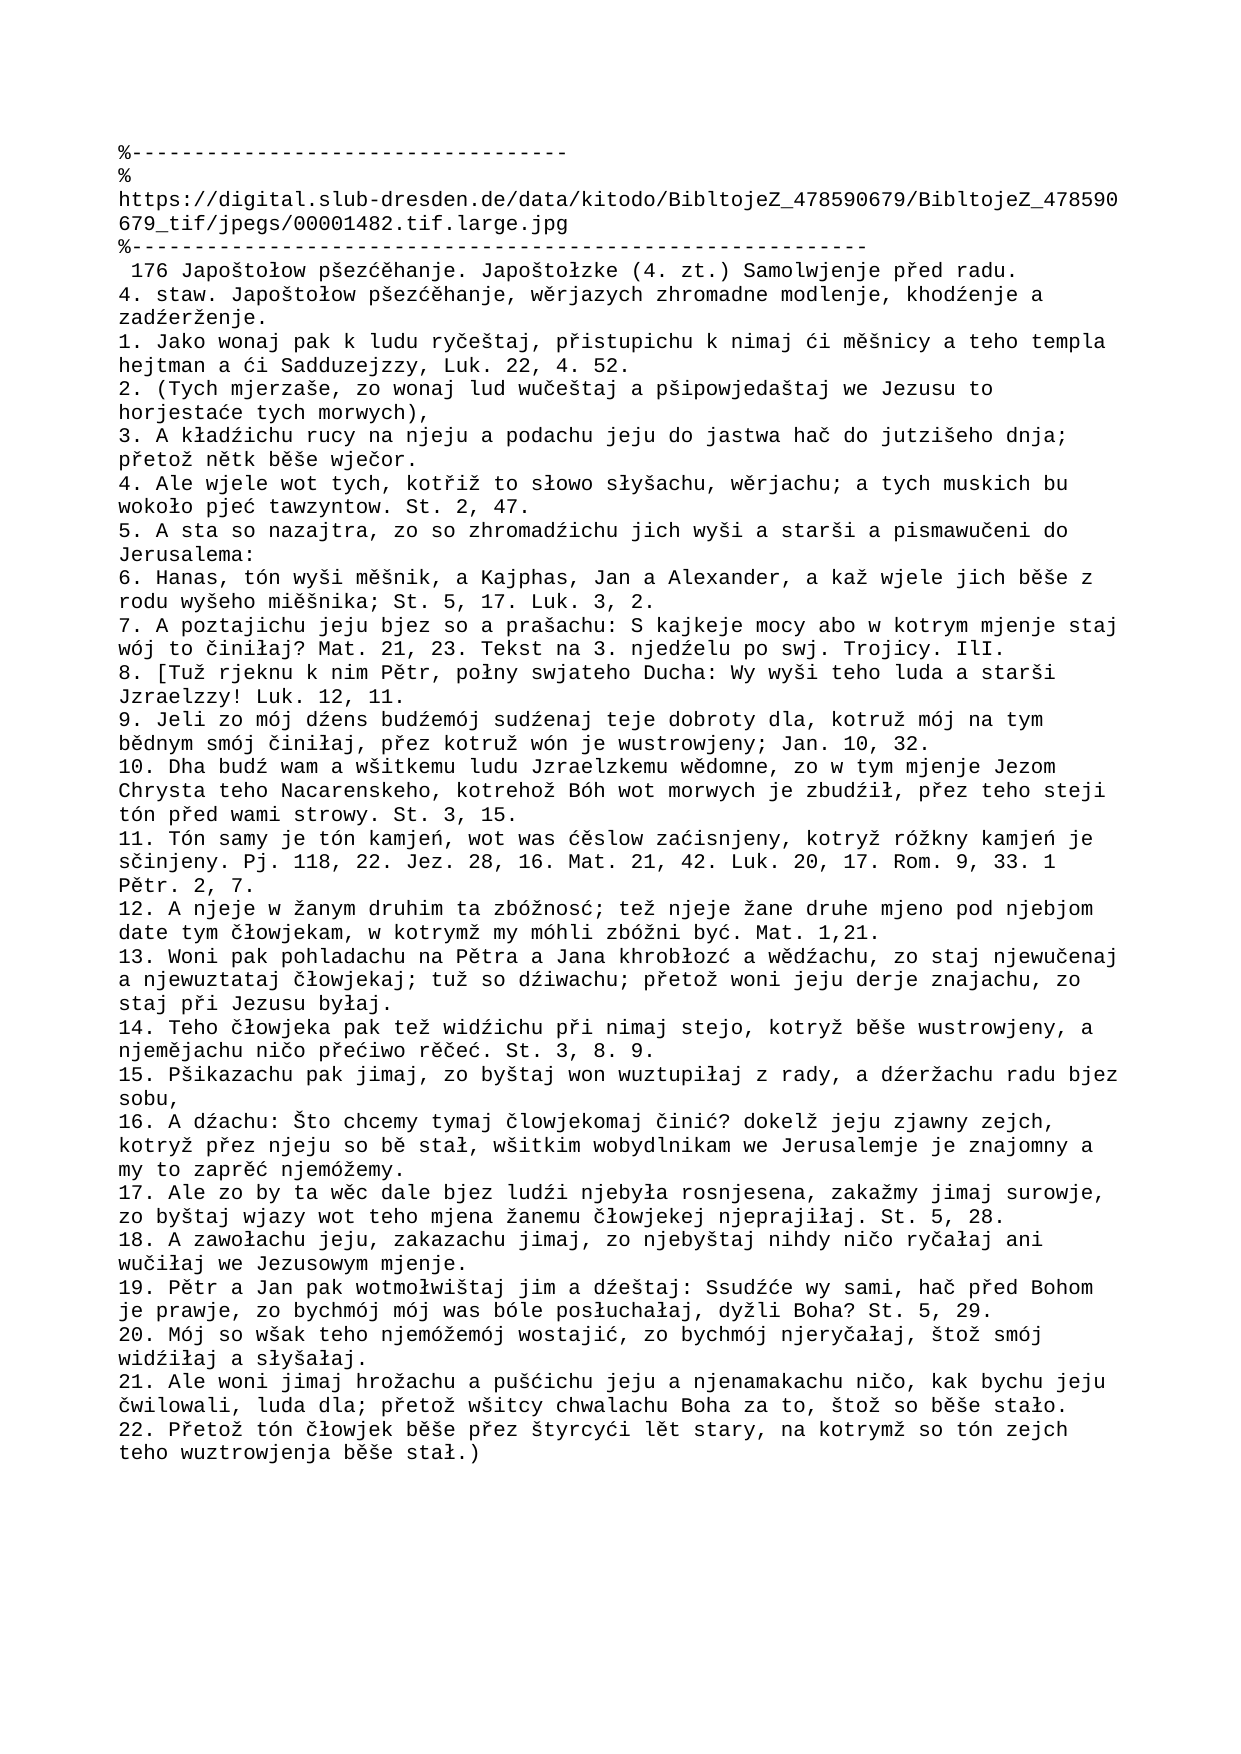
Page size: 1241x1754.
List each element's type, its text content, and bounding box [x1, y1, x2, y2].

text 13. Woni pak pohladachu na Pětra a Jana khrobłozć a wědźachu, zo staj njewučenaj a njewuztataj čłowjekaj; tuž so dźiwachu; přetož woni jeju derje znajachu, zo staj při Jezusu byłaj. [118, 946, 1122, 1017]
text 6. Hanas, tón wyši měšnik, a Kajphas, Jan a Alexander, a kaž wjele jich běše z rodu wyšeho miěšnika; St. 5, 17. Luk. 3, 2. [118, 567, 1122, 615]
text 10. Dha budź wam a wšitkemu ludu Jzraelzkemu wědomne, zo w tym mjenje Jezom Chrysta teho Nacarenskeho, kotrehož Bóh wot morwych je zbudźił, přez teho steji tón před wami strowy. St. 3, 15. [118, 757, 1122, 827]
text 4. staw. Japoštołow pšezćěhanje, wěrjazych zhromadne modlenje, khodźenje a zadźerženje. [118, 284, 1122, 331]
text 7. A poztajichu jeju bjez so a prašachu: S kajkeje mocy abo w kotrym mjenje staj wój to činiłaj? Mat. 21, 23. Tekst na 3. njedźelu po swj. Trojicy. IlI. [118, 615, 1122, 662]
text 15. Pšikazachu pak jimaj, zo byštaj won wuztupiłaj z rady, a dźeržachu radu bjez sobu, [118, 1064, 1122, 1111]
text 1. Jako wonaj pak k ludu ryčeštaj, přistupichu k nimaj ći měšnicy a teho templa hejtman a ći Sadduzejzzy, Luk. 22, 4. 52. [118, 331, 1122, 378]
text 176 Japoštołow pšezćěhanje. Japoštołzke (4. zt.) Samolwjenje před radu. [118, 260, 1122, 284]
text 3. A kładźichu rucy na njeju a podachu jeju do jastwa hač do jutzišeho dnja; přetož nětk běše wječor. [118, 426, 1122, 473]
text 16. A dźachu: Što chcemy tymaj člowjekomaj činić? dokelž jeju zjawny zejch, kotryž přez njeju so bě stał, wšitkim wobydlnikam we Jerusalemje je znajomny a my to zaprěć njemóžemy. [118, 1111, 1122, 1182]
text 17. Ale zo by ta wěc dale bjez ludźi njebyła rosnjesena, zakažmy jimaj surowje, zo byštaj wjazy wot teho mjena žanemu čłowjekej njeprajiłaj. St. 5, 28. [118, 1182, 1122, 1229]
text 21. Ale woni jimaj hrožachu a pušćichu jeju a njenamakachu ničo, kak bychu jeju čwilowali, luda dla; přetož wšitcy chwalachu Boha za to, štož so běše stało. [118, 1371, 1122, 1419]
text 22. Přetož tón čłowjek běše přez štyrcyći lět stary, na kotrymž so tón zejch teho wuztrowjenja běše stał.) [118, 1419, 1122, 1466]
text 8. [Tuž rjeknu k nim Pětr, połny swjateho Ducha: Wy wyši teho luda a starši Jzraelzzy! Luk. 12, 11. [118, 662, 1122, 709]
text 18. A zawołachu jeju, zakazachu jimaj, zo njebyštaj nihdy ničo ryčałaj ani wučiłaj we Jezusowym mjenje. [118, 1229, 1122, 1277]
text 19. Pětr a Jan pak wotmołwištaj jim a dźeštaj: Ssudźće wy sami, hač před Bohom je prawje, zo bychmój mój was bóle posłuchałaj, dyžli Boha? St. 5, 29. [118, 1277, 1122, 1324]
text 11. Tón samy je tón kamjeń, wot was ćěslow zaćisnjeny, kotryž róžkny kamjeń je sčinjeny. Pj. 118, 22. Jez. 28, 16. Mat. 21, 42. Luk. 20, 17. Rom. 9, 33. 1 Pětr. 2, 7. [118, 827, 1122, 898]
text 5. A sta so nazajtra, zo so zhromadźichu jich wyši a starši a pismawučeni do Jerusalema: [118, 520, 1122, 567]
text 2. (Tych mjerzaše, zo wonaj lud wučeštaj a pšipowjedaštaj we Jezusu to horjestaće tych morwych), [118, 378, 1122, 426]
text % https://digital.slub-dresden.de/data/kitodo/BibltojeZ_478590679/BibltojeZ_478590679_tif/jpegs/00001482.tif.large.jpg [118, 165, 1122, 236]
text 4. Ale wjele wot tych, kotřiž to słowo słyšachu, wěrjachu; a tych muskich bu wokoło pjeć tawzyntow. St. 2, 47. [118, 473, 1122, 520]
text %----------------------------------------------------------- [118, 236, 1122, 260]
text %----------------------------------- [118, 142, 1122, 165]
text 14. Teho čłowjeka pak tež widźichu při nimaj stejo, kotryž běše wustrowjeny, a njemějachu ničo přećiwo rěčeć. St. 3, 8. 9. [118, 1017, 1122, 1064]
text 20. Mój so wšak teho njemóžemój wostajić, zo bychmój njeryčałaj, štož smój widźiłaj a słyšałaj. [118, 1324, 1122, 1371]
text 9. Jeli zo mój dźens budźemój sudźenaj teje dobroty dla, kotruž mój na tym bědnym smój činiłaj, přez kotruž wón je wustrowjeny; Jan. 10, 32. [118, 709, 1122, 757]
text 12. A njeje w žanym druhim ta zbóžnosć; tež njeje žane druhe mjeno pod njebjom date tym čłowjekam, w kotrymž my móhli zbóžni być. Mat. 1,21. [118, 898, 1122, 946]
